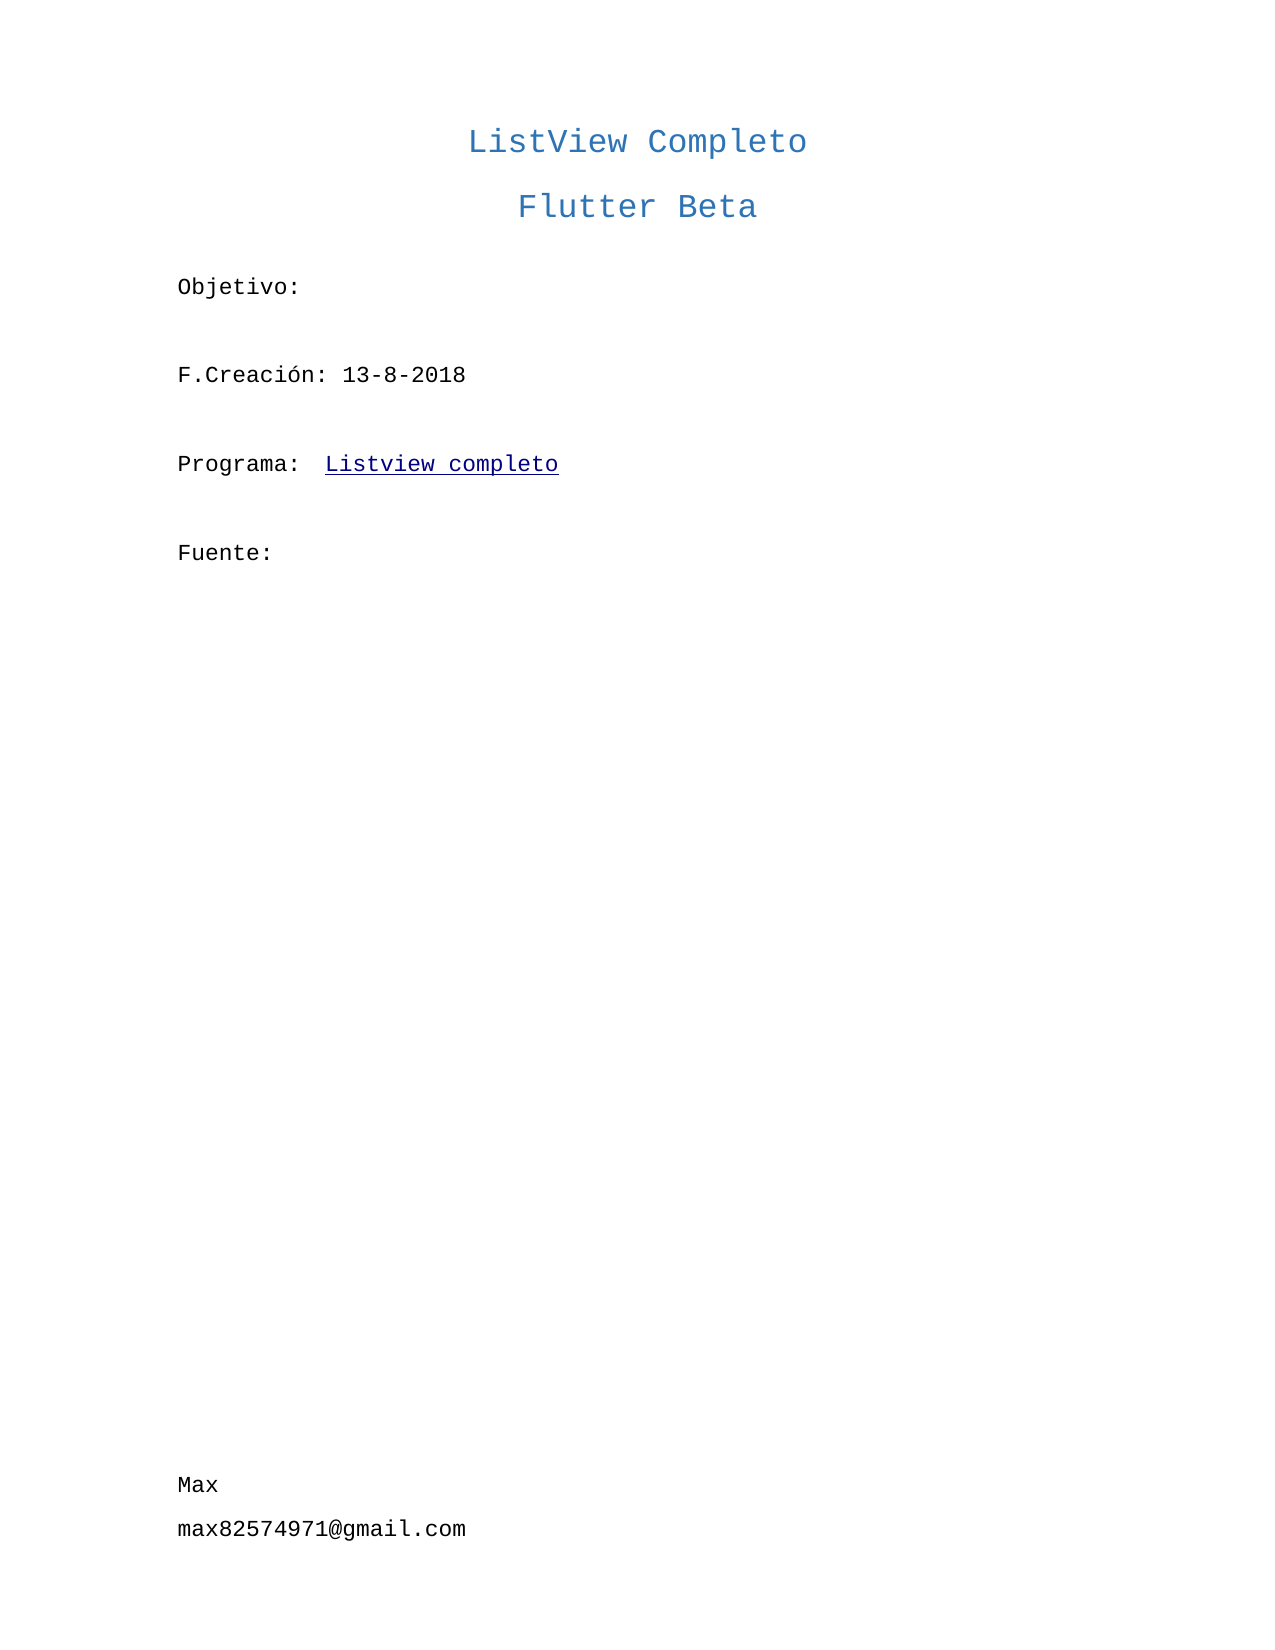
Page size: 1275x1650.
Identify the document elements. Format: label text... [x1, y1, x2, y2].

text max82574971@gmail.com [177, 1517, 1098, 1543]
text Objetivo: [177, 275, 1098, 301]
subtitle Flutter Beta [177, 190, 1098, 228]
text Programa: Listview completo [177, 452, 1098, 478]
subtitle ListView Completo [177, 125, 1098, 163]
text F.Creación: 13-8-2018 [177, 364, 1098, 390]
text Fuente: [177, 541, 1098, 567]
text Max [177, 1473, 1098, 1499]
